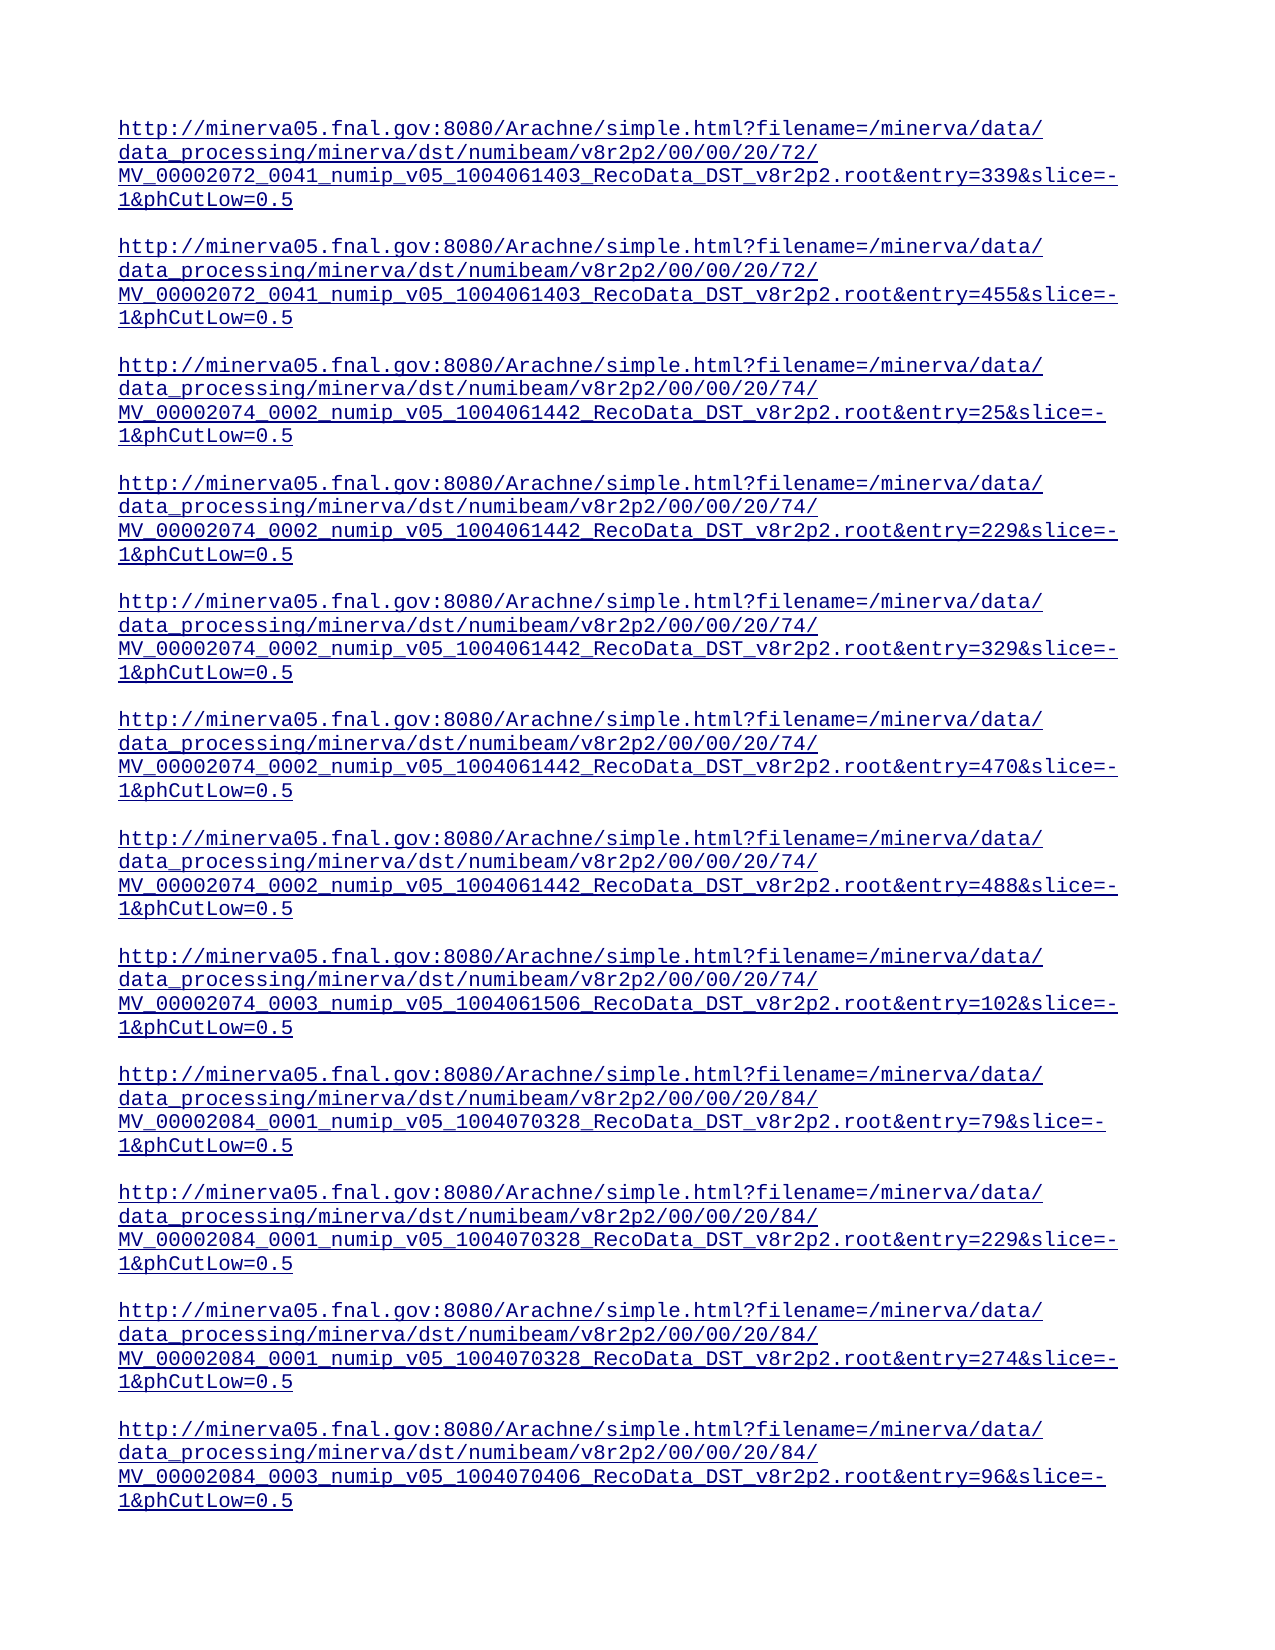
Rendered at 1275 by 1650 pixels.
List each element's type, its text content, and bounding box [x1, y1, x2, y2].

text http://minerva05.fnal.gov:8080/Arachne/simple.html?filename=/minerva/data/data_processing/minerva/dst/numibeam/v8r2p2/00/00/20/84/MV_00002084_0001_numip_v05_1004070328_RecoData_DST_v8r2p2.root&entry=79&slice=-1&phCutLow=0.5 [118, 1064, 1157, 1158]
text http://minerva05.fnal.gov:8080/Arachne/simple.html?filename=/minerva/data/data_processing/minerva/dst/numibeam/v8r2p2/00/00/20/74/MV_00002074_0002_numip_v05_1004061442_RecoData_DST_v8r2p2.root&entry=488&slice=-1&phCutLow=0.5 [118, 827, 1157, 922]
text http://minerva05.fnal.gov:8080/Arachne/simple.html?filename=/minerva/data/data_processing/minerva/dst/numibeam/v8r2p2/00/00/20/72/MV_00002072_0041_numip_v05_1004061403_RecoData_DST_v8r2p2.root&entry=339&slice=-1&phCutLow=0.5 [118, 118, 1157, 213]
text http://minerva05.fnal.gov:8080/Arachne/simple.html?filename=/minerva/data/data_processing/minerva/dst/numibeam/v8r2p2/00/00/20/74/MV_00002074_0002_numip_v05_1004061442_RecoData_DST_v8r2p2.root&entry=329&slice=-1&phCutLow=0.5 [118, 591, 1157, 686]
text http://minerva05.fnal.gov:8080/Arachne/simple.html?filename=/minerva/data/data_processing/minerva/dst/numibeam/v8r2p2/00/00/20/74/MV_00002074_0002_numip_v05_1004061442_RecoData_DST_v8r2p2.root&entry=25&slice=-1&phCutLow=0.5 [118, 354, 1157, 449]
text http://minerva05.fnal.gov:8080/Arachne/simple.html?filename=/minerva/data/data_processing/minerva/dst/numibeam/v8r2p2/00/00/20/72/MV_00002072_0041_numip_v05_1004061403_RecoData_DST_v8r2p2.root&entry=455&slice=-1&phCutLow=0.5 [118, 236, 1157, 331]
text http://minerva05.fnal.gov:8080/Arachne/simple.html?filename=/minerva/data/data_processing/minerva/dst/numibeam/v8r2p2/00/00/20/84/MV_00002084_0001_numip_v05_1004070328_RecoData_DST_v8r2p2.root&entry=274&slice=-1&phCutLow=0.5 [118, 1300, 1157, 1395]
text http://minerva05.fnal.gov:8080/Arachne/simple.html?filename=/minerva/data/data_processing/minerva/dst/numibeam/v8r2p2/00/00/20/74/MV_00002074_0002_numip_v05_1004061442_RecoData_DST_v8r2p2.root&entry=470&slice=-1&phCutLow=0.5 [118, 709, 1157, 804]
text http://minerva05.fnal.gov:8080/Arachne/simple.html?filename=/minerva/data/data_processing/minerva/dst/numibeam/v8r2p2/00/00/20/74/MV_00002074_0002_numip_v05_1004061442_RecoData_DST_v8r2p2.root&entry=229&slice=-1&phCutLow=0.5 [118, 473, 1157, 567]
text http://minerva05.fnal.gov:8080/Arachne/simple.html?filename=/minerva/data/data_processing/minerva/dst/numibeam/v8r2p2/00/00/20/74/MV_00002074_0003_numip_v05_1004061506_RecoData_DST_v8r2p2.root&entry=102&slice=-1&phCutLow=0.5 [118, 946, 1157, 1040]
text http://minerva05.fnal.gov:8080/Arachne/simple.html?filename=/minerva/data/data_processing/minerva/dst/numibeam/v8r2p2/00/00/20/84/MV_00002084_0001_numip_v05_1004070328_RecoData_DST_v8r2p2.root&entry=229&slice=-1&phCutLow=0.5 [118, 1182, 1157, 1277]
text http://minerva05.fnal.gov:8080/Arachne/simple.html?filename=/minerva/data/data_processing/minerva/dst/numibeam/v8r2p2/00/00/20/84/MV_00002084_0003_numip_v05_1004070406_RecoData_DST_v8r2p2.root&entry=96&slice=-1&phCutLow=0.5 [118, 1419, 1157, 1513]
